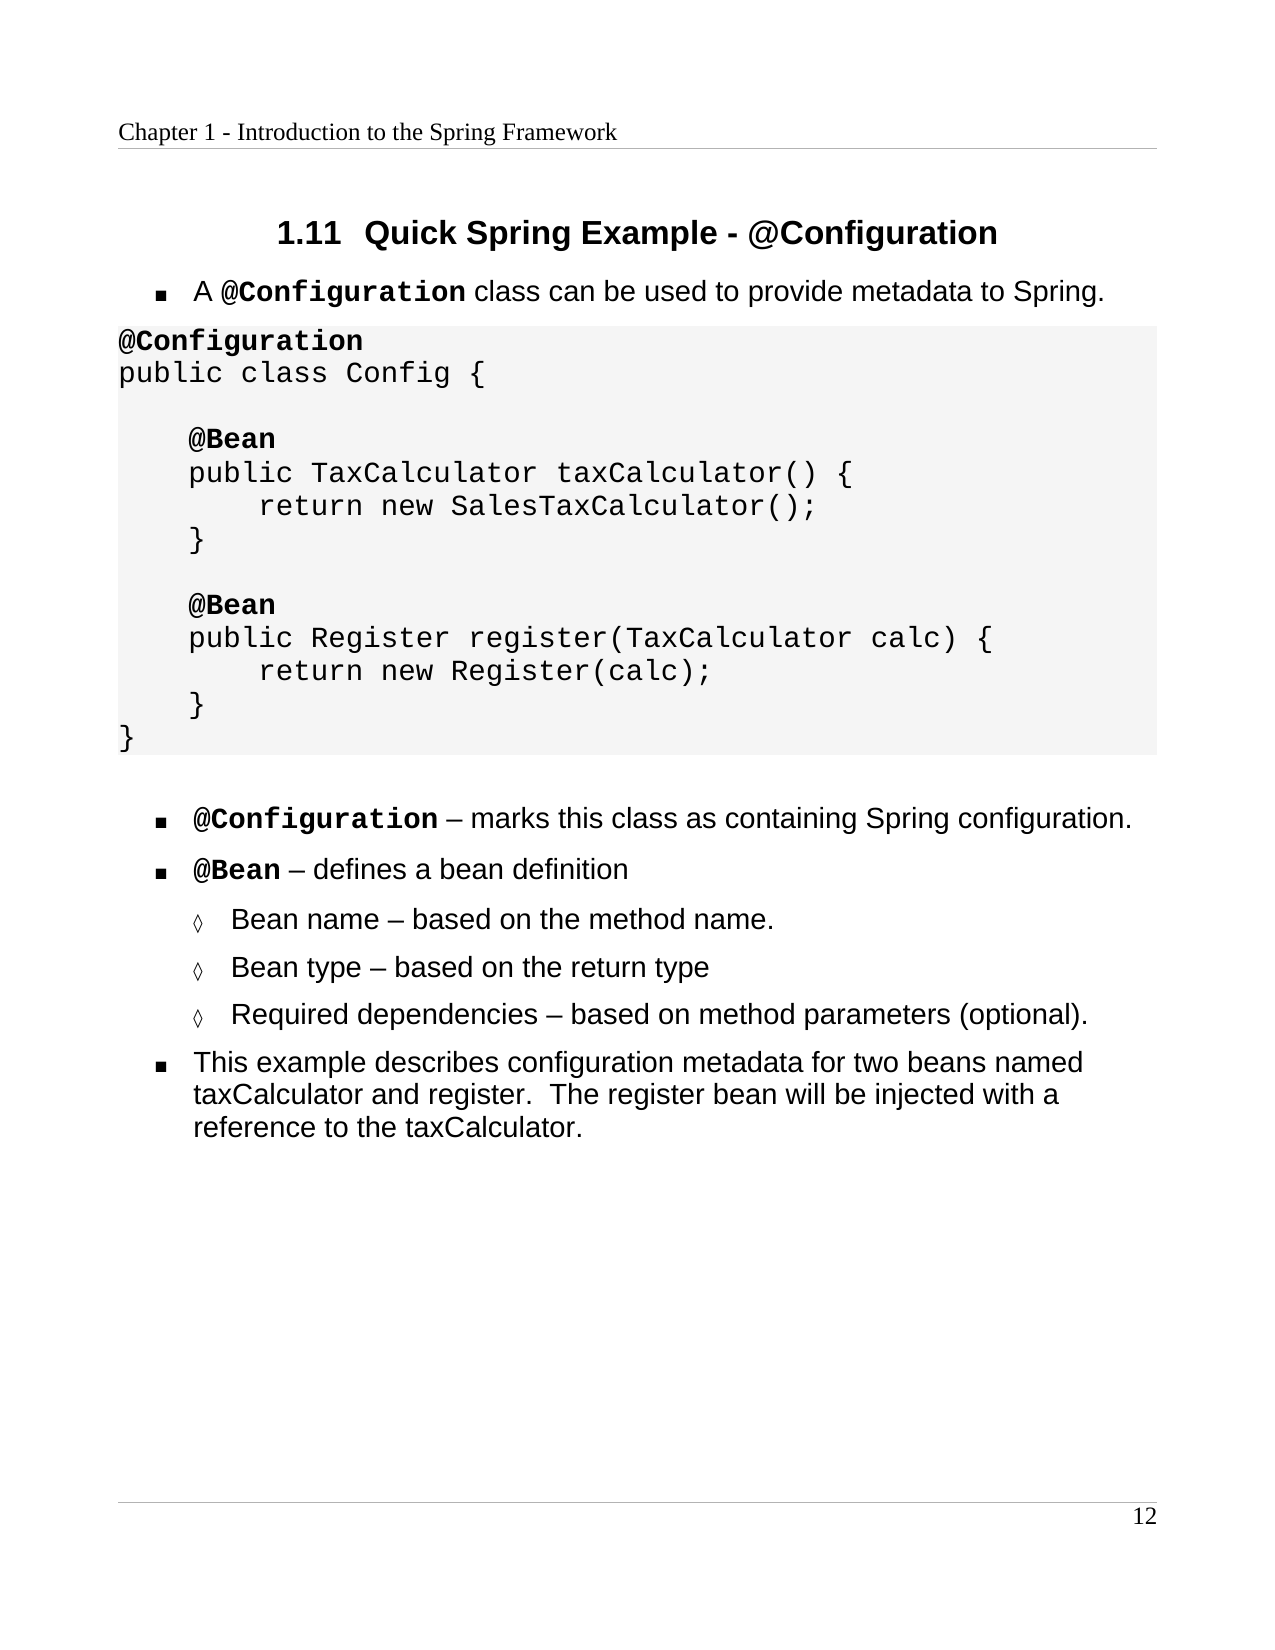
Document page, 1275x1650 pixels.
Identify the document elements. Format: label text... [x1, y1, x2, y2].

text } [118, 689, 1157, 722]
text public Register register(TaxCalculator calc) { [118, 623, 1157, 656]
text public class Config { [118, 359, 1157, 392]
list Bean type – based on the return type [193, 951, 1157, 983]
text } [118, 722, 1157, 755]
text @Bean [118, 425, 1157, 458]
list A @Configuration class can be used to provide metadata to Spring. [156, 275, 1157, 311]
list Bean name – based on the method name. [193, 903, 1157, 936]
list Required dependencies – based on method parameters (optional). [193, 998, 1157, 1031]
text return new SalesTaxCalculator(); [118, 491, 1157, 524]
text } [118, 524, 1157, 557]
text @Configuration [118, 326, 1157, 359]
text return new Register(calc); [118, 656, 1157, 689]
text public TaxCalculator taxCalculator() { [118, 458, 1157, 491]
subtitle Quick Spring Example - @Configuration [118, 214, 1157, 251]
list This example describes configuration metadata for two beans named taxCalculator and register. The register bean will be injected with a reference to the taxCalculator. [156, 1046, 1157, 1143]
text @Bean [118, 590, 1157, 623]
list @Configuration – marks this class as containing Spring configuration. [156, 802, 1157, 838]
list @Bean – defines a bean definition [156, 853, 1157, 888]
